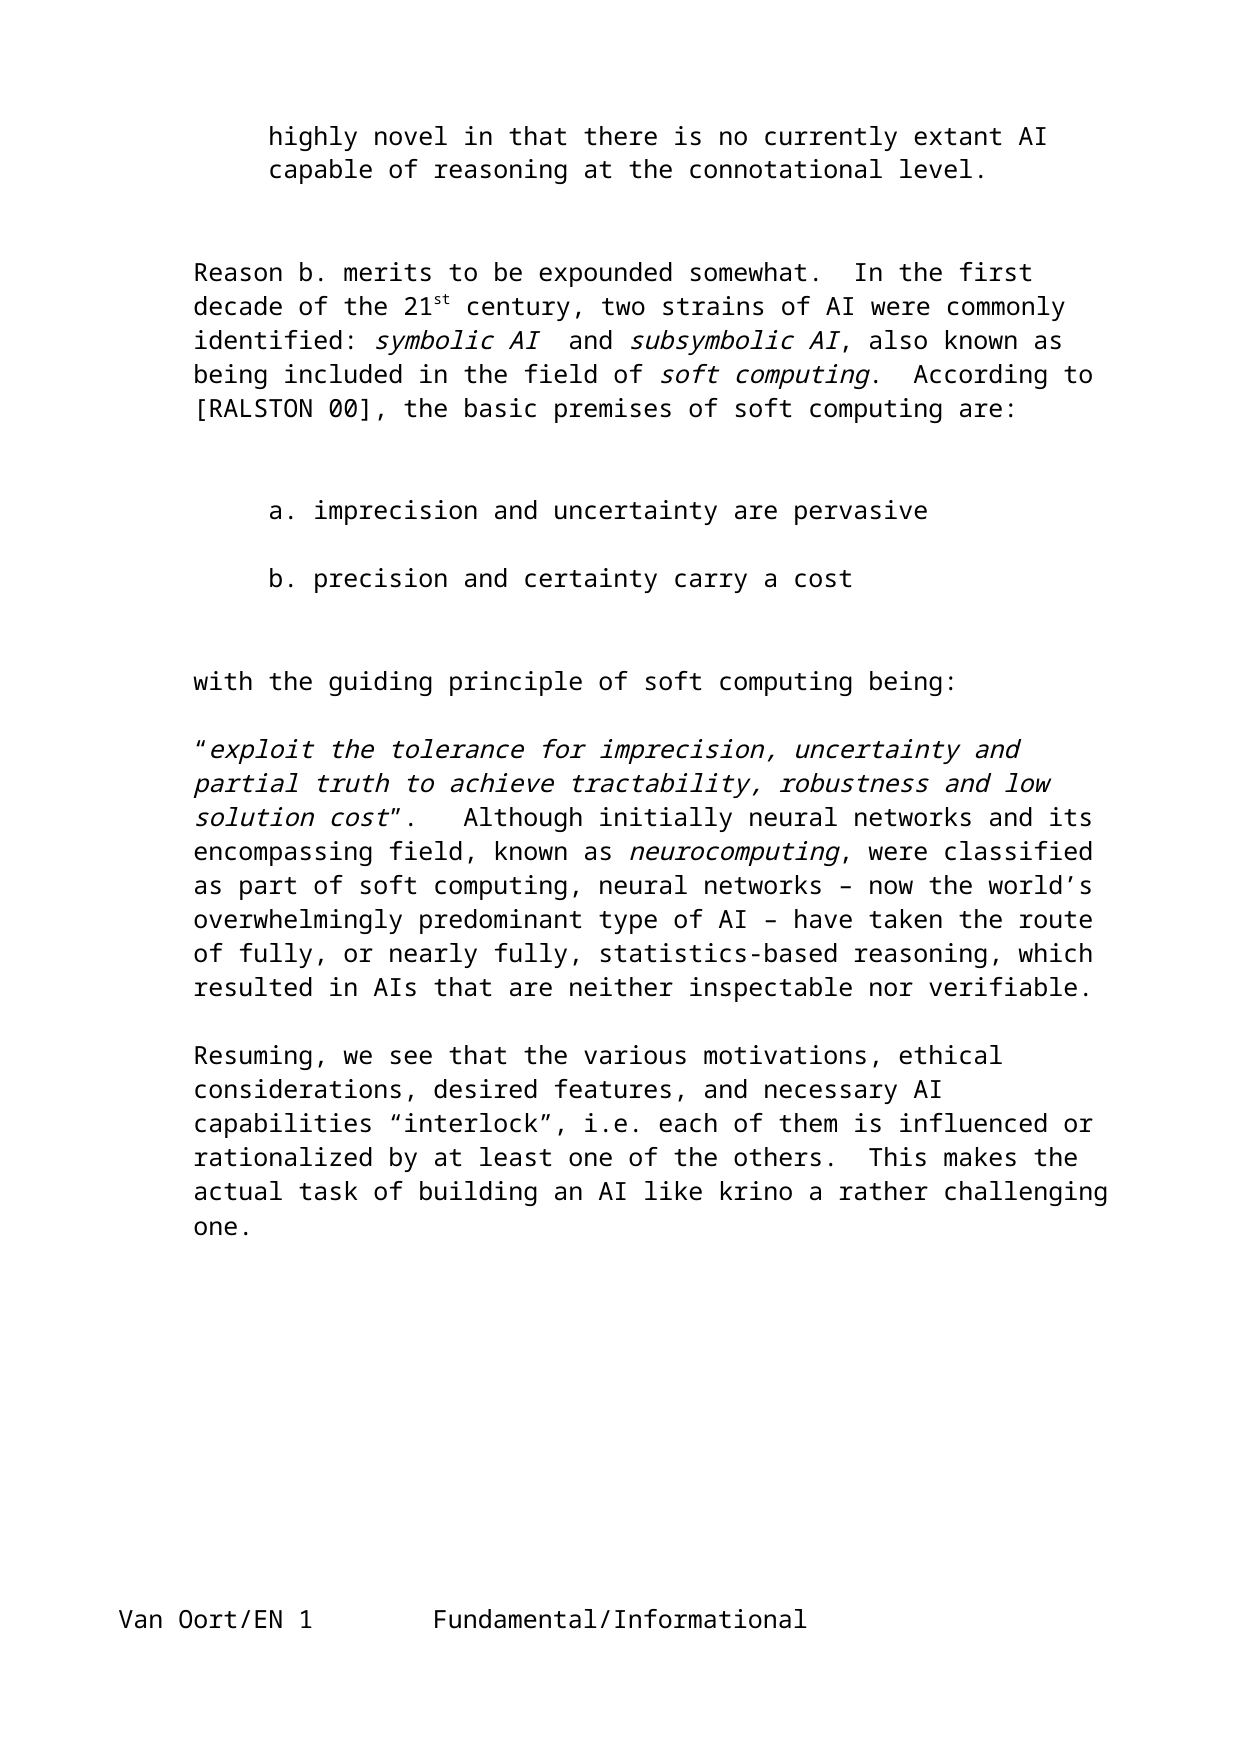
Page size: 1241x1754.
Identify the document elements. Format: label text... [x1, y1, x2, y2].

text highly novel in that there is no currently extant AI capable of reasoning at the connotational level. [268, 118, 1122, 186]
text Resuming, we see that the various motivations, ethical considerations, desired features, and necessary AI capabilities “interlock”, i.e. each of them is influenced or rationalized by at least one of the others. This makes the actual task of building an AI like krino a rather challenging one. [193, 1038, 1122, 1242]
text b. precision and certainty carry a cost [268, 561, 1122, 595]
text “exploit the tolerance for imprecision, uncertainty and partial truth to achieve tractability, robustness and low solution cost”. Although initially neural networks and its encompassing field, known as neurocomputing, were classified as part of soft computing, neural networks – now the world’s overwhelmingly predominant type of AI – have taken the route of fully, or nearly fully, statistics-based reasoning, which resulted in AIs that are neither inspectable nor verifiable. [193, 731, 1122, 1004]
text with the guiding principle of soft computing being: [193, 663, 1122, 697]
text a. imprecision and uncertainty are pervasive [268, 493, 1122, 527]
text Reason b. merits to be expounded somewhat. In the first decade of the 21st century, two strains of AI were commonly identified: symbolic AI and subsymbolic AI, also known as being included in the field of soft computing. According to [RALSTON 00], the basic premises of soft computing are: [193, 254, 1122, 425]
